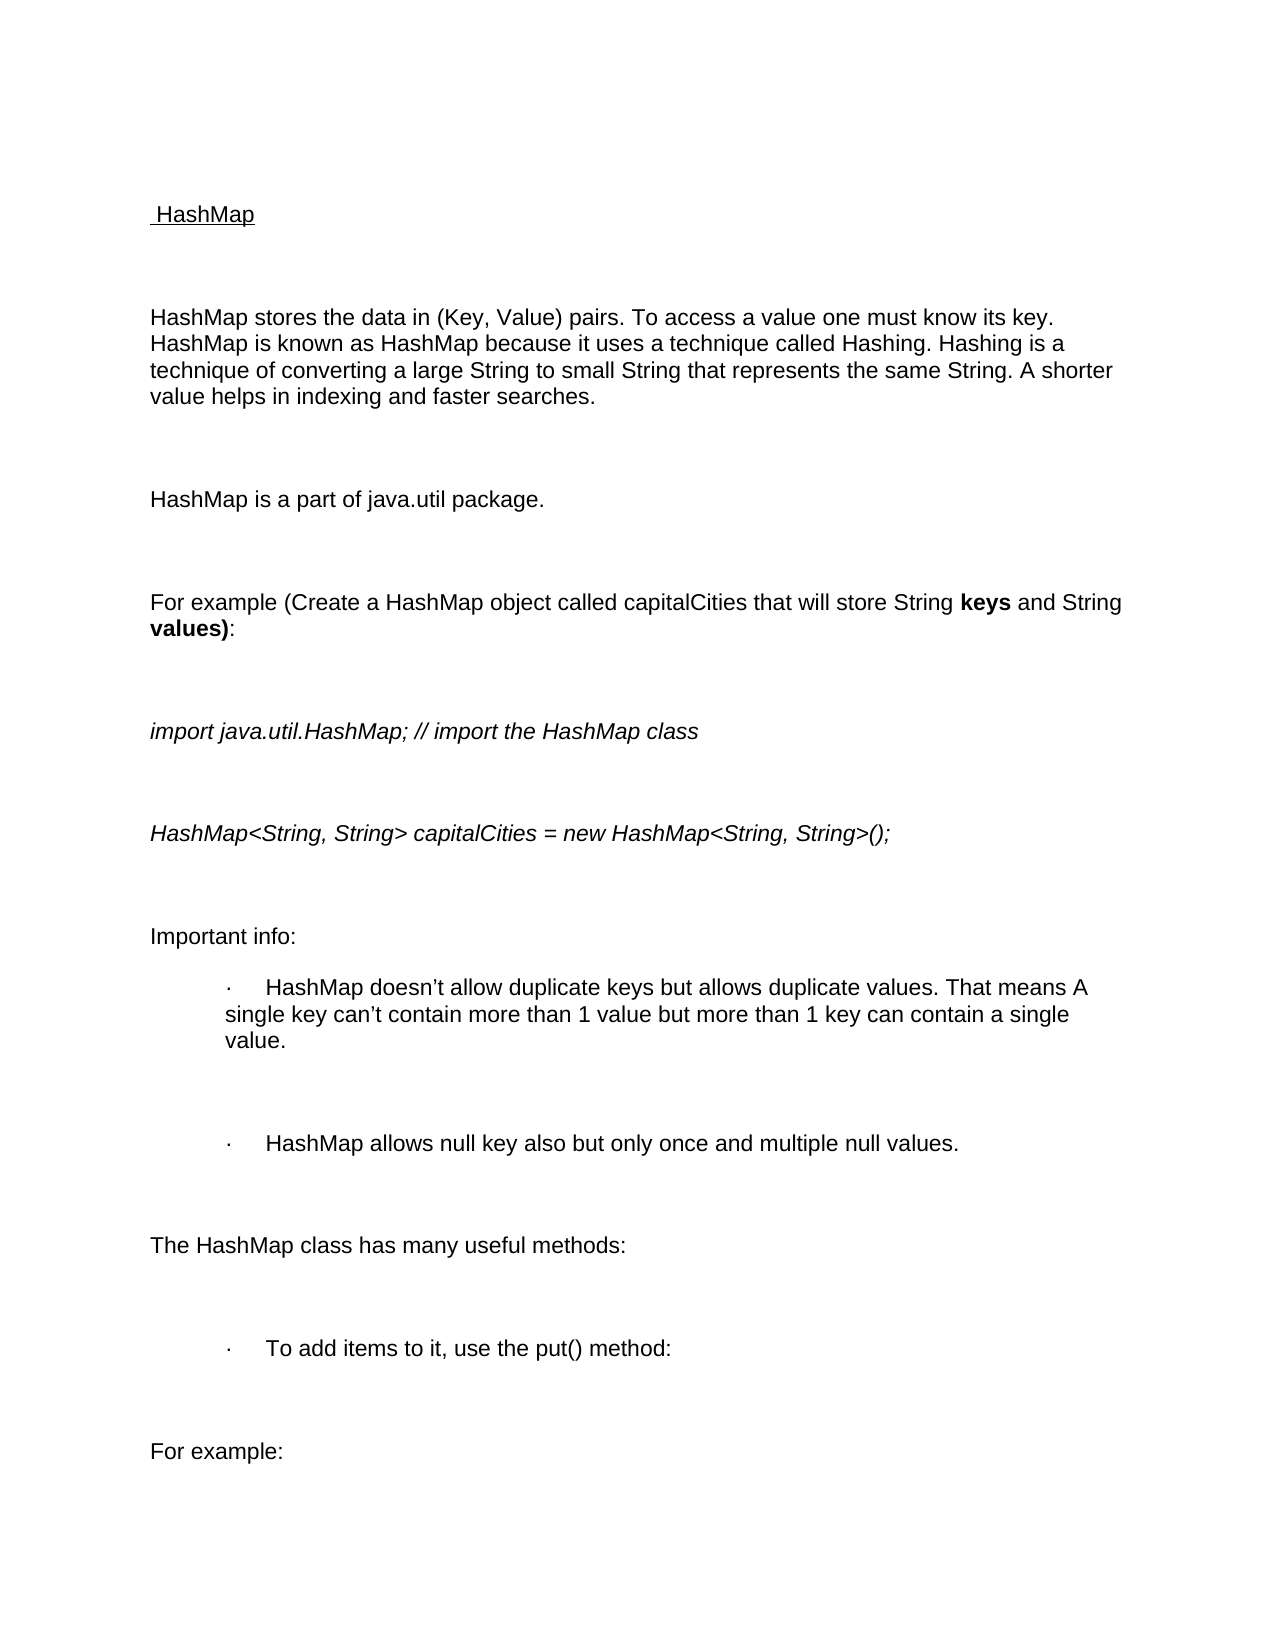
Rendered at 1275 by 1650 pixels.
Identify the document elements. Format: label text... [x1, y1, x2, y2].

text The HashMap class has many useful methods: [150, 1232, 1125, 1259]
text · To add items to it, use the put() method: [225, 1335, 1125, 1362]
text HashMap stores the data in (Key, Value) pairs. To access a value one must know its key. HashMap is known as HashMap because it uses a technique called Hashing. Hashing is a technique of converting a large String to small String that represents the same String. A shorter value helps in indexing and faster searches. [150, 304, 1125, 409]
text For example (Create a HashMap object called capitalCities that will store String keys and String values): [150, 588, 1125, 641]
text · HashMap allows null key also but only once and multiple null values. [225, 1130, 1125, 1156]
text import java.util.HashMap; // import the HashMap class [150, 718, 1125, 744]
text HashMap<String, String> capitalCities = new HashMap<String, String>(); [150, 820, 1125, 847]
text Important info: [150, 923, 1125, 949]
text For example: [150, 1438, 1125, 1464]
text HashMap [150, 201, 1125, 228]
text HashMap is a part of java.util package. [150, 486, 1125, 512]
text · HashMap doesn’t allow duplicate keys but allows duplicate values. That means A single key can’t contain more than 1 value but more than 1 key can contain a single value. [225, 974, 1125, 1053]
